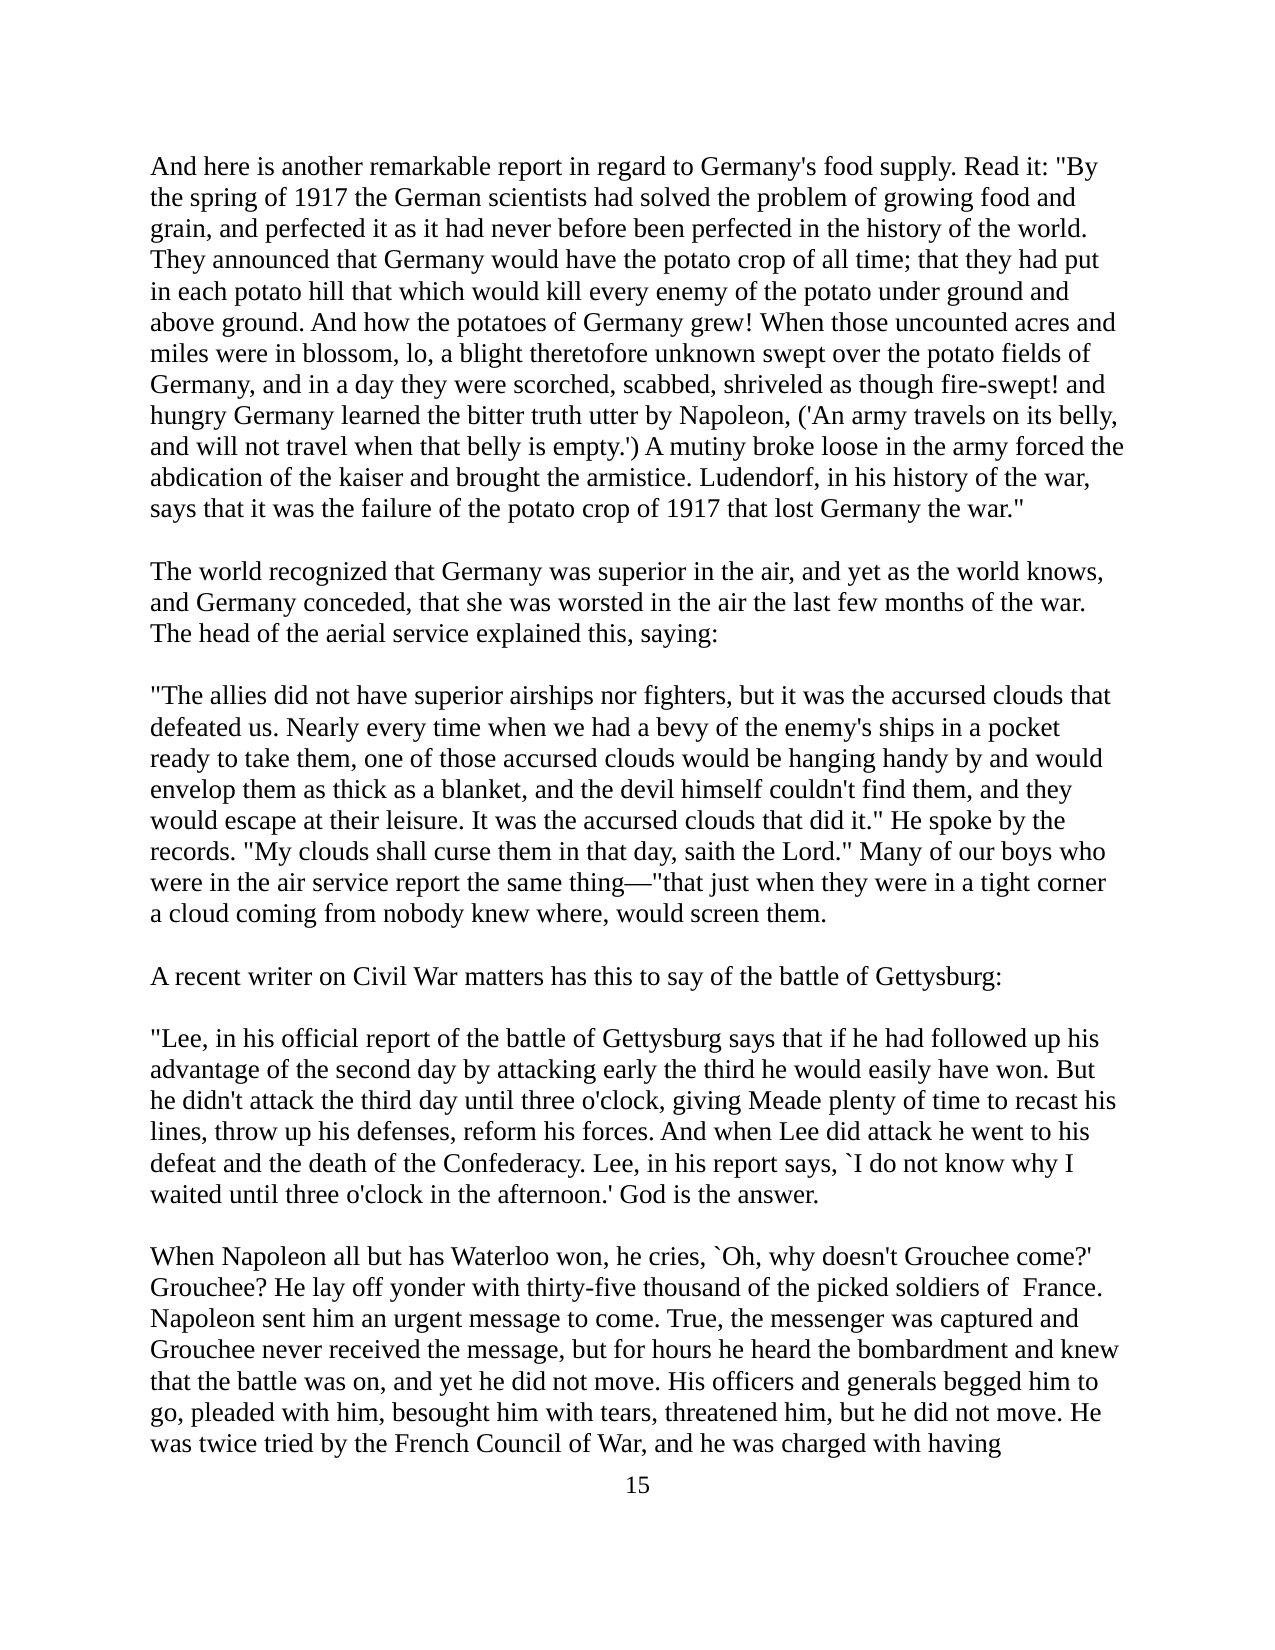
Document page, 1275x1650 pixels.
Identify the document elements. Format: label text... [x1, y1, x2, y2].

text And here is another remarkable report in regard to Germany's food supply. Read it: "By the spring of 1917 the German scientists had solved the problem of growing food and grain, and perfected it as it had never before been perfected in the history of the world. They announced that Germany would have the potato crop of all time; that they had put in each potato hill that which would kill every enemy of the potato under ground and above ground. And how the potatoes of Germany grew! When those uncounted acres and miles were in blossom, lo, a blight theretofore unknown swept over the potato fields of Germany, and in a day they were scorched, scabbed, shriveled as though fire-swept! and hungry Germany learned the bitter truth utter by Napoleon, ('An army travels on its belly, and will not travel when that belly is empty.') A mutiny broke loose in the army forced the abdication of the kaiser and brought the armistice. Ludendorf, in his history of the war, says that it was the failure of the potato crop of 1917 that lost Germany the war." [150, 150, 1125, 524]
text A recent writer on Civil War matters has this to say of the battle of Gettysburg: [150, 960, 1125, 991]
text The world recognized that Germany was superior in the air, and yet as the world knows, and Germany conceded, that she was worsted in the air the last few months of the war. The head of the aerial service explained this, saying: [150, 555, 1125, 648]
text "The allies did not have superior airships nor fighters, but it was the accursed clouds that defeated us. Nearly every time when we had a bevy of the enemy's ships in a pocket ready to take them, one of those accursed clouds would be hanging handy by and would envelop them as thick as a blanket, and the devil himself couldn't find them, and they would escape at their leisure. It was the accursed clouds that did it." He spoke by the records. "My clouds shall curse them in that day, saith the Lord." Many of our boys who were in the air service report the same thing—"that just when they were in a tight corner a cloud coming from nobody knew where, would screen them. [150, 679, 1125, 929]
text When Napoleon all but has Waterloo won, he cries, `Oh, why doesn't Grouchee come?' Grouchee? He lay off yonder with thirty-five thousand of the picked soldiers of France. Napoleon sent him an urgent message to come. True, the messenger was captured and Grouchee never received the message, but for hours he heard the bombardment and knew that the battle was on, and yet he did not move. His officers and generals begged him to go, pleaded with him, besought him with tears, threatened him, but he did not move. He was twice tried by the French Council of War, and he was charged with having [150, 1240, 1125, 1458]
text "Lee, in his official report of the battle of Gettysburg says that if he had followed up his advantage of the second day by attacking early the third he would easily have won. But he didn't attack the third day until three o'clock, giving Meade plenty of time to recast his lines, throw up his defenses, reform his forces. And when Lee did attack he went to his defeat and the death of the Confederacy. Lee, in his report says, `I do not know why I waited until three o'clock in the afternoon.' God is the answer. [150, 1022, 1125, 1209]
